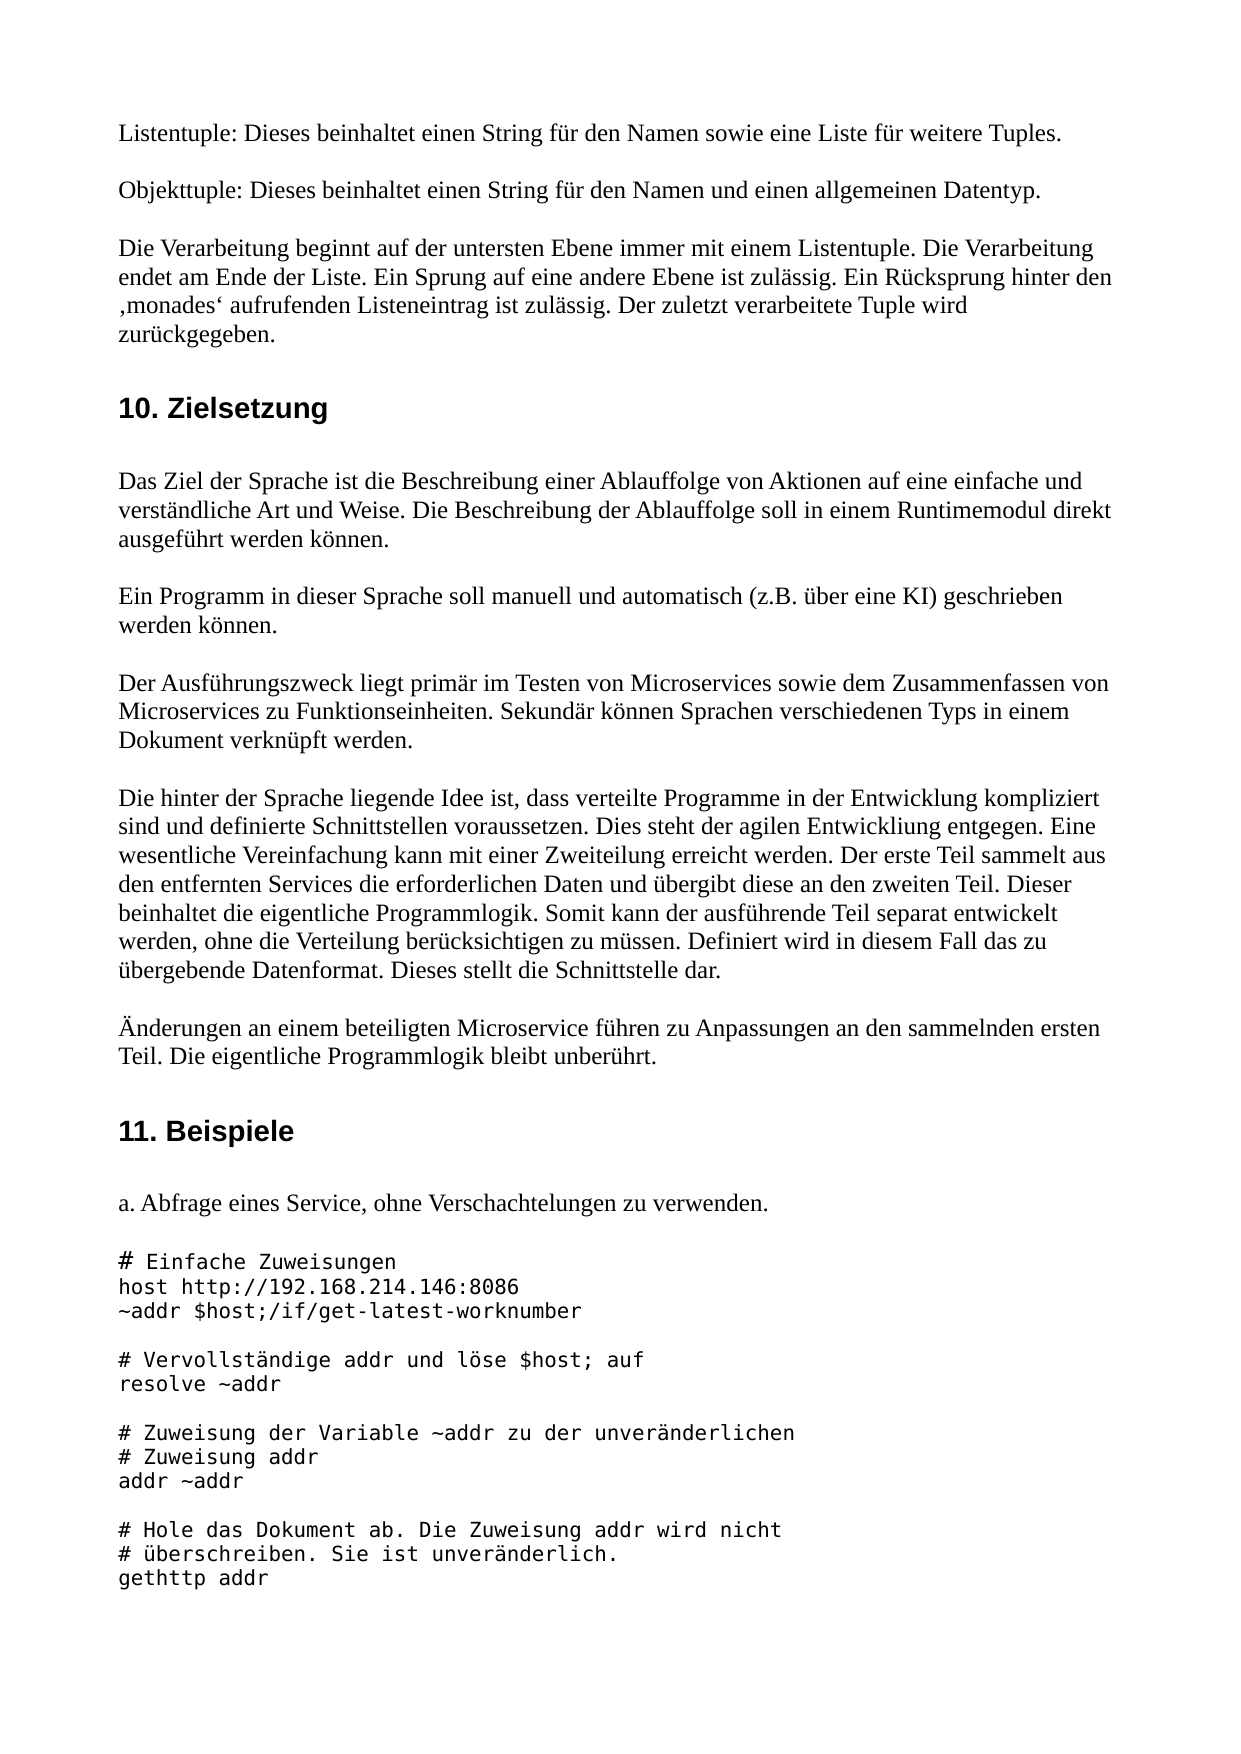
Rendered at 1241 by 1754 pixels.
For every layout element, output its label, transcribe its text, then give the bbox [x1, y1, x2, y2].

subtitle 11. Beispiele [118, 1113, 1122, 1147]
text host http://192.168.214.146:8086 [118, 1275, 1122, 1299]
text # Zuweisung der Variable ~addr zu der unveränderlichen [118, 1421, 1122, 1445]
text # Einfache Zuweisungen [118, 1246, 1122, 1275]
text Listentuple: Dieses beinhaltet einen String für den Namen sowie eine Liste für weitere Tuples. [118, 118, 1122, 147]
text # Zuweisung addr [118, 1445, 1122, 1469]
text # Hole das Dokument ab. Die Zuweisung addr wird nicht [118, 1518, 1122, 1542]
text # überschreiben. Sie ist unveränderlich. [118, 1542, 1122, 1566]
text gethttp addr [118, 1566, 1122, 1591]
text addr ~addr [118, 1469, 1122, 1494]
text ~addr $host;/if/get-latest-worknumber [118, 1299, 1122, 1324]
text Ein Programm in dieser Sprache soll manuell und automatisch (z.B. über eine KI) geschrieben werden können. [118, 581, 1122, 639]
text resolve ~addr [118, 1372, 1122, 1397]
text Objekttuple: Dieses beinhaltet einen String für den Namen und einen allgemeinen Datentyp. [118, 176, 1122, 204]
text # Vervollständige addr und löse $host; auf [118, 1348, 1122, 1372]
text Der Ausführungszweck liegt primär im Testen von Microservices sowie dem Zusammenfassen von Microservices zu Funktionseinheiten. Sekundär können Sprachen verschiedenen Typs in einem Dokument verknüpft werden. [118, 668, 1122, 754]
text Die hinter der Sprache liegende Idee ist, dass verteilte Programme in der Entwicklung kompliziert sind und definierte Schnittstellen voraussetzen. Dies steht der agilen Entwickliung entgegen. Eine wesentliche Vereinfachung kann mit einer Zweiteilung erreicht werden. Der erste Teil sammelt aus den entfernten Services die erforderlichen Daten und übergibt diese an den zweiten Teil. Dieser beinhaltet die eigentliche Programmlogik. Somit kann der ausführende Teil separat entwickelt werden, ohne die Verteilung berücksichtigen zu müssen. Definiert wird in diesem Fall das zu übergebende Datenformat. Dieses stellt die Schnittstelle dar. [118, 783, 1122, 984]
text Änderungen an einem beteiligten Microservice führen zu Anpassungen an den sammelnden ersten Teil. Die eigentliche Programmlogik bleibt unberührt. [118, 1013, 1122, 1070]
subtitle 10. Zielsetzung [118, 391, 1122, 425]
text Das Ziel der Sprache ist die Beschreibung einer Ablauffolge von Aktionen auf eine einfache und verständliche Art und Weise. Die Beschreibung der Ablauffolge soll in einem Runtimemodul direkt ausgeführt werden können. [118, 466, 1122, 553]
text a. Abfrage eines Service, ohne Verschachtelungen zu verwenden. [118, 1188, 1122, 1217]
text Die Verarbeitung beginnt auf der untersten Ebene immer mit einem Listentuple. Die Verarbeitung endet am Ende der Liste. Ein Sprung auf eine andere Ebene ist zulässig. Ein Rücksprung hinter den ‚monades‘ aufrufenden Listeneintrag ist zulässig. Der zuletzt verarbeitete Tuple wird zurückgegeben. [118, 233, 1122, 348]
